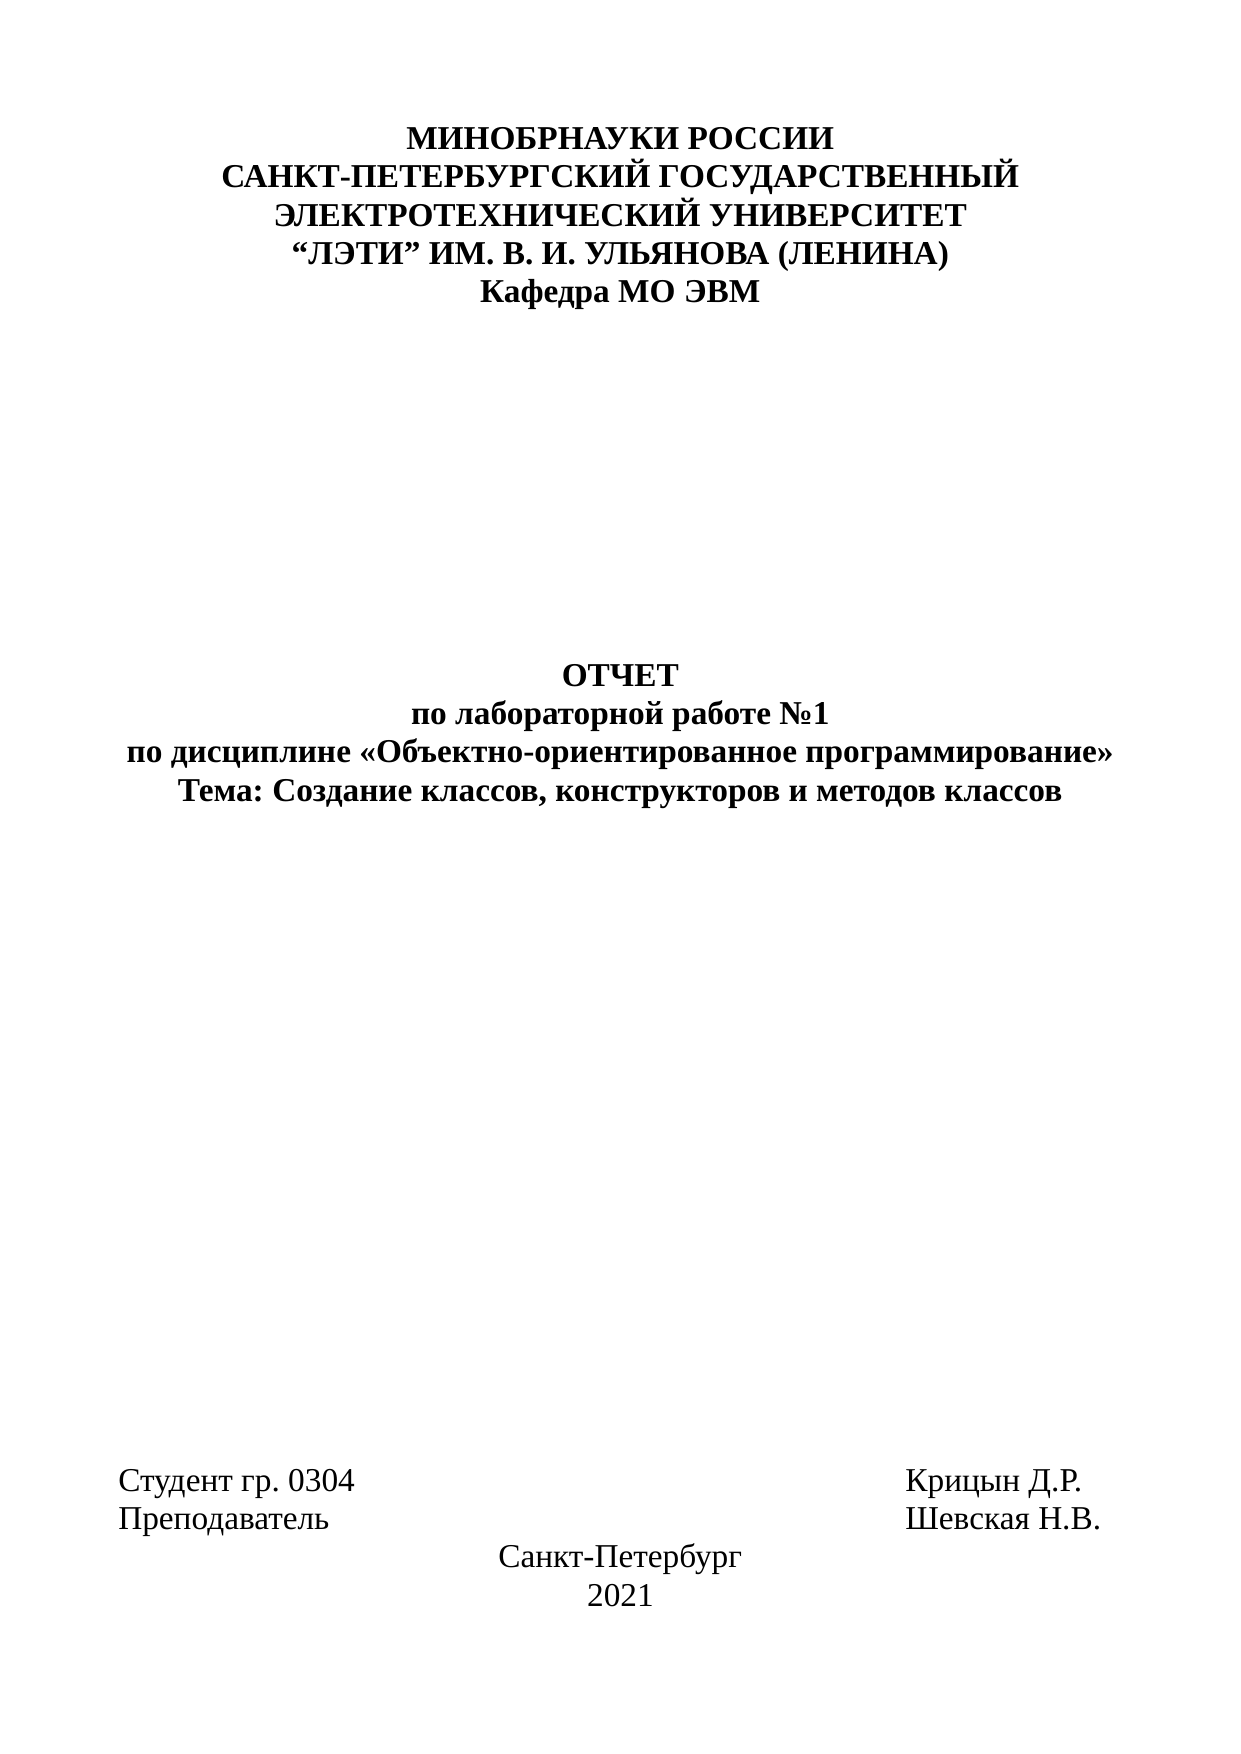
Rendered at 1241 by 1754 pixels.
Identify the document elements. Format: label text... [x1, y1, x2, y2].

text Студент гр. 0304 Крицын Д.Р. [118, 1460, 1122, 1498]
text 2021 [118, 1575, 1122, 1613]
text САНКТ-ПЕТЕРБУРГСКИЙ ГОСУДАРСТВЕННЫЙ [118, 156, 1122, 195]
text по дисциплине «Объектно-ориентированное программирование» [118, 731, 1122, 770]
text ЭЛЕКТРОТЕХНИЧЕСКИЙ УНИВЕРСИТЕТ [118, 195, 1122, 233]
text МИНОБРНАУКИ РОССИИ [118, 118, 1122, 156]
text Кафедра МО ЭВМ [118, 271, 1122, 310]
text “ЛЭТИ” ИМ. В. И. УЛЬЯНОВА (ЛЕНИНА) [118, 233, 1122, 271]
text Тема: Создание классов, конструкторов и методов классов [118, 770, 1122, 808]
text ОТЧЕТ [118, 655, 1122, 693]
text Преподаватель Шевская Н.В. [118, 1498, 1122, 1536]
text Санкт-Петербург [118, 1536, 1122, 1575]
text по лабораторной работе №1 [118, 693, 1122, 731]
